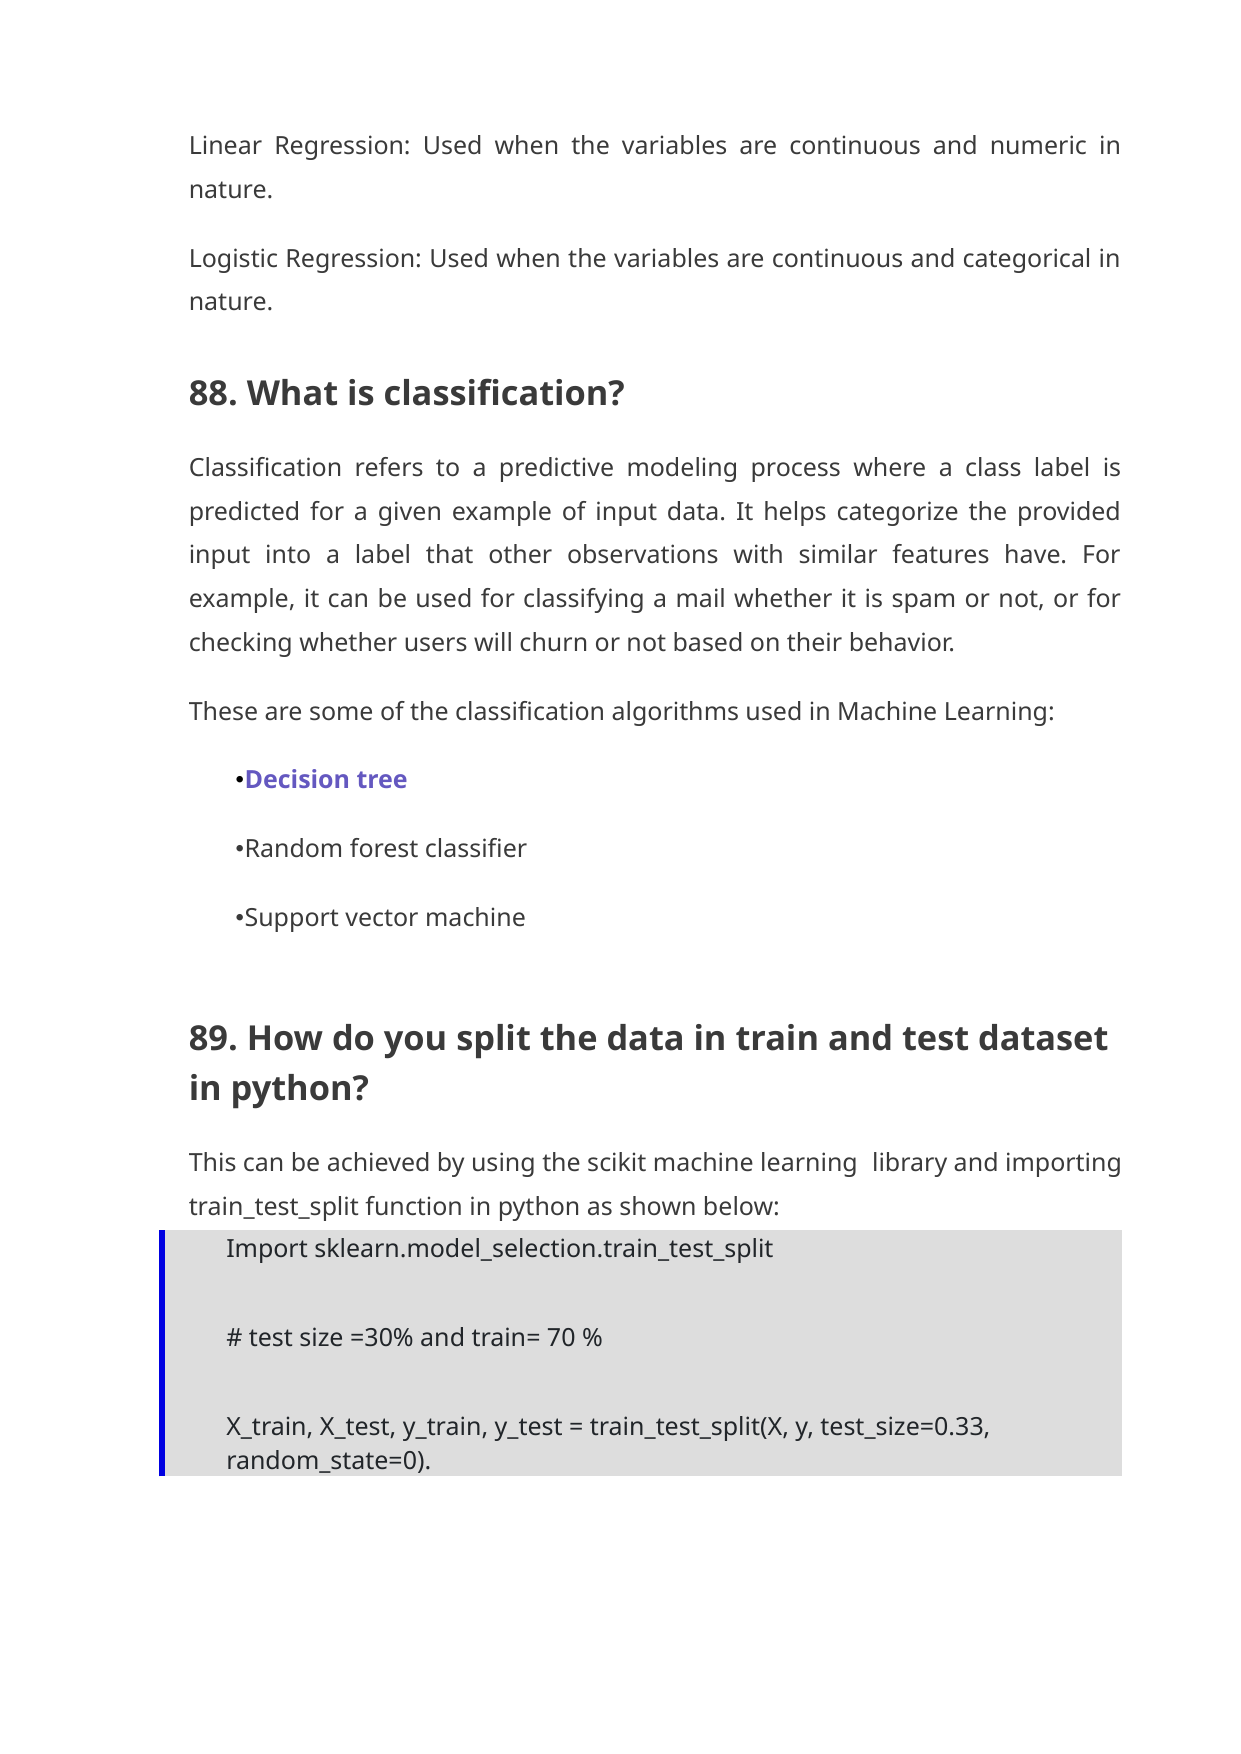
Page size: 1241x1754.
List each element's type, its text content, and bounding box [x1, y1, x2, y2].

subtitle 88. What is classification? [118, 365, 1122, 415]
list Random forest classifier [165, 821, 1122, 865]
list Classification refers to a predictive modeling process where a class label is predicted for a given example of input data. It helps categorize the provided input into a label that other observations with similar features have. For example, it can be used for classifying a mail whether it is spam or not, or for checking whether users will churn or not based on their behavior. [159, 440, 1122, 659]
list Decision tree [165, 752, 1122, 796]
list Linear Regression: Used when the variables are continuous and numeric in nature. [159, 118, 1122, 206]
list Logistic Regression: Used when the variables are continuous and categorical in nature. [159, 231, 1122, 318]
list # test size =30% and train= 70 % [165, 1319, 1122, 1353]
list X_train, X_test, y_train, y_test = train_test_split(X, y, test_size=0.33, random_state=0). [165, 1408, 1122, 1476]
list These are some of the classification algorithms used in Machine Learning: [159, 684, 1122, 727]
list Import sklearn.model_selection.train_test_split [165, 1230, 1122, 1264]
list Support vector machine [165, 890, 1122, 934]
subtitle 89. How do you split the data in train and test dataset in python? [118, 1010, 1122, 1110]
list This can be achieved by using the scikit machine learning library and importing train_test_split function in python as shown below: [159, 1135, 1122, 1223]
